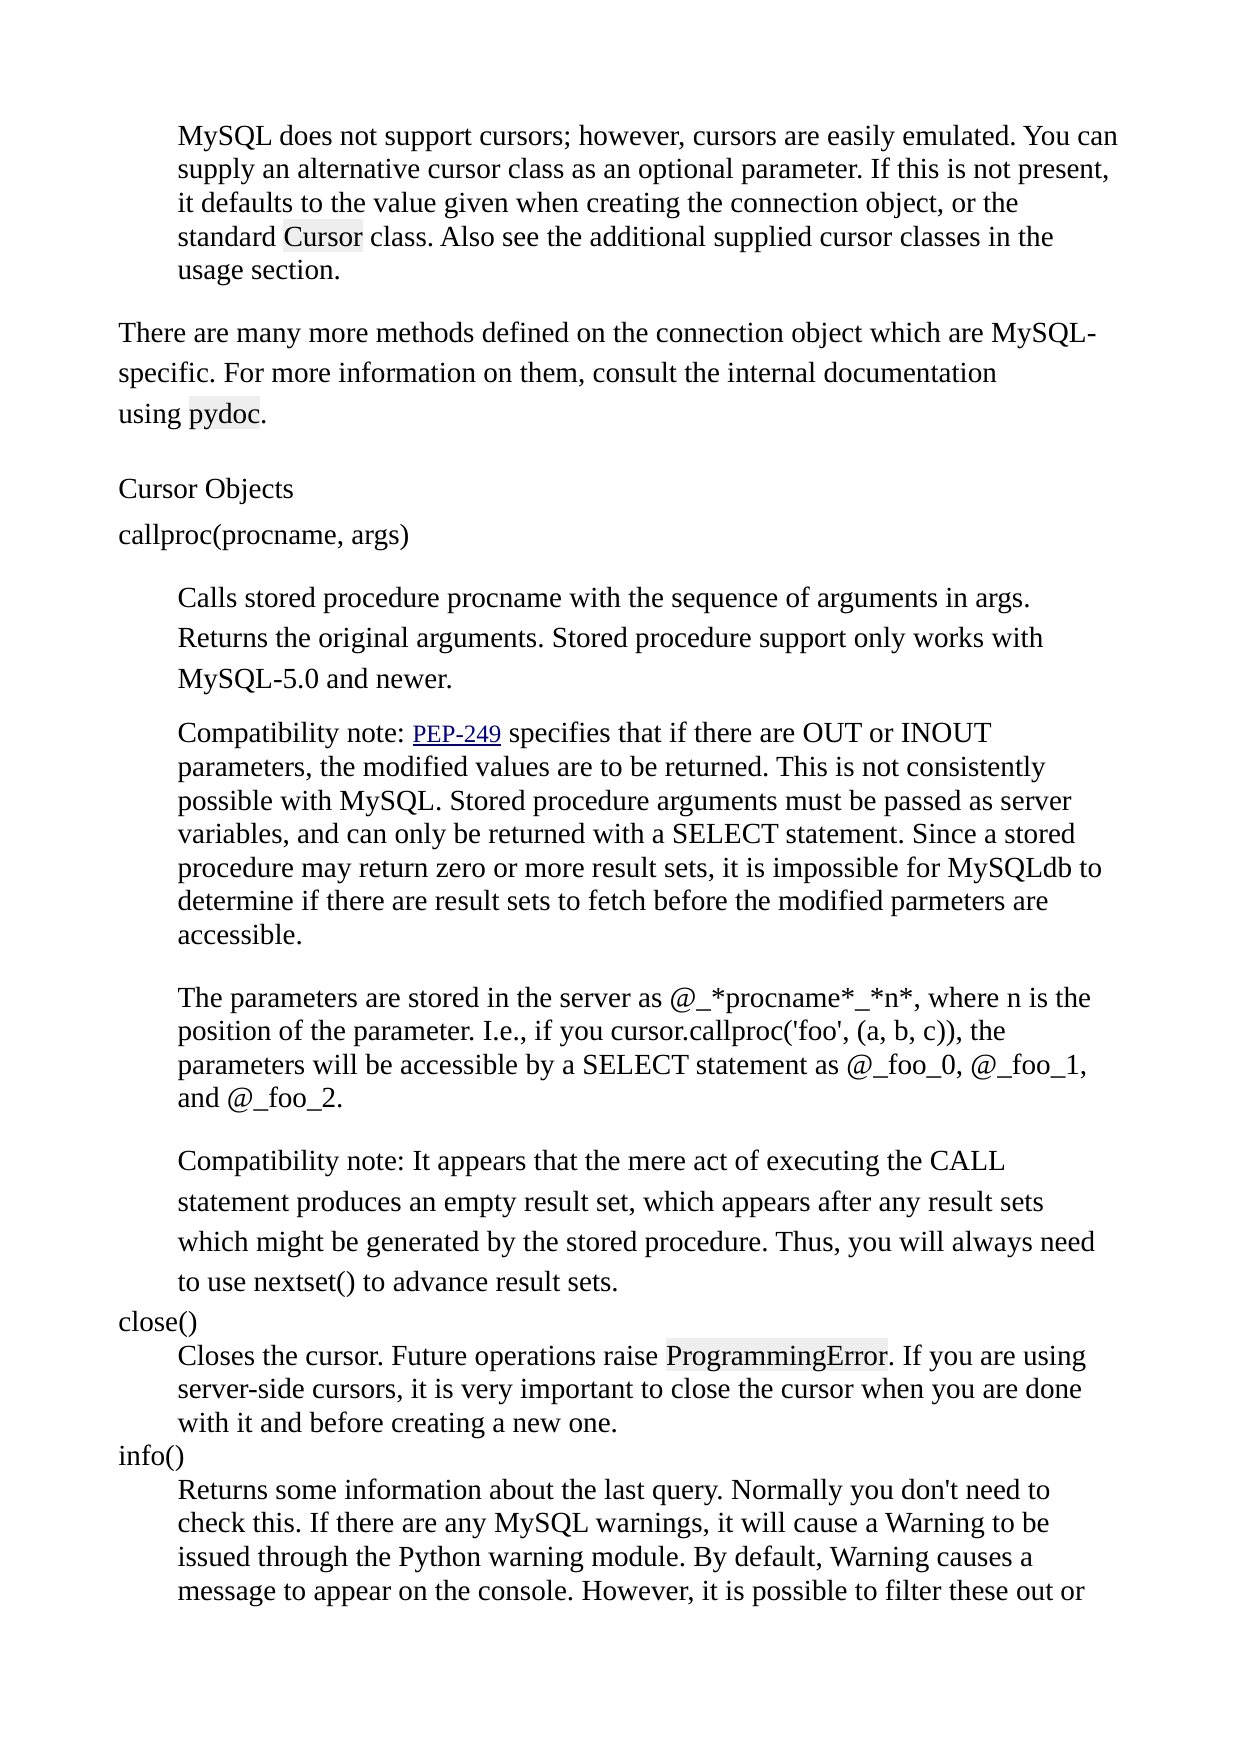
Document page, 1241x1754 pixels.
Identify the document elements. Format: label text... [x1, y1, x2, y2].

text Calls stored procedure procname with the sequence of arguments in args. Returns the original arguments. Stored procedure support only works with MySQL-5.0 and newer. [177, 580, 1122, 694]
list MySQL does not support cursors; however, cursors are easily emulated. You can supply an alternative cursor class as an optional parameter. If this is not present, it defaults to the value given when creating the connection object, or the standard Cursor class. Also see the additional supplied cursor classes in the usage section. [177, 118, 1122, 286]
list Returns some information about the last query. Normally you don't need to check this. If there are any MySQL warnings, it will cause a Warning to be issued through the Python warning module. By default, Warning causes a message to appear on the console. However, it is possible to filter these out or [177, 1472, 1122, 1606]
list Compatibility note: PEP-249 specifies that if there are OUT or INOUT parameters, the modified values are to be returned. This is not consistently possible with MySQL. Stored procedure arguments must be passed as server variables, and can only be returned with a SELECT statement. Since a stored procedure may return zero or more result sets, it is impossible for MySQLdb to determine if there are result sets to fetch before the modified parmeters are accessible. [177, 716, 1122, 950]
list The parameters are stored in the server as @_*procname*_*n*, where n is the position of the parameter. I.e., if you cursor.callproc('foo', (a, b, c)), the parameters will be accessible by a SELECT statement as @_foo_0, @_foo_1, and @_foo_2. [177, 980, 1122, 1114]
subtitle info() [118, 1438, 1122, 1472]
subtitle Cursor Objects [118, 471, 1122, 505]
list Closes the cursor. Future operations raise ProgrammingError. If you are using server-side cursors, it is very important to close the cursor when you are done with it and before creating a new one. [177, 1338, 1122, 1438]
subtitle close() [118, 1304, 1122, 1338]
text Compatibility note: It appears that the mere act of executing the CALL statement produces an empty result set, which appears after any result sets which might be generated by the stored procedure. Thus, you will always need to use nextset() to advance result sets. [177, 1143, 1122, 1298]
subtitle callproc(procname, args) [118, 517, 1122, 551]
text There are many more methods defined on the connection object which are MySQL-specific. For more information on them, consult the internal documentation using pydoc. [118, 315, 1122, 429]
